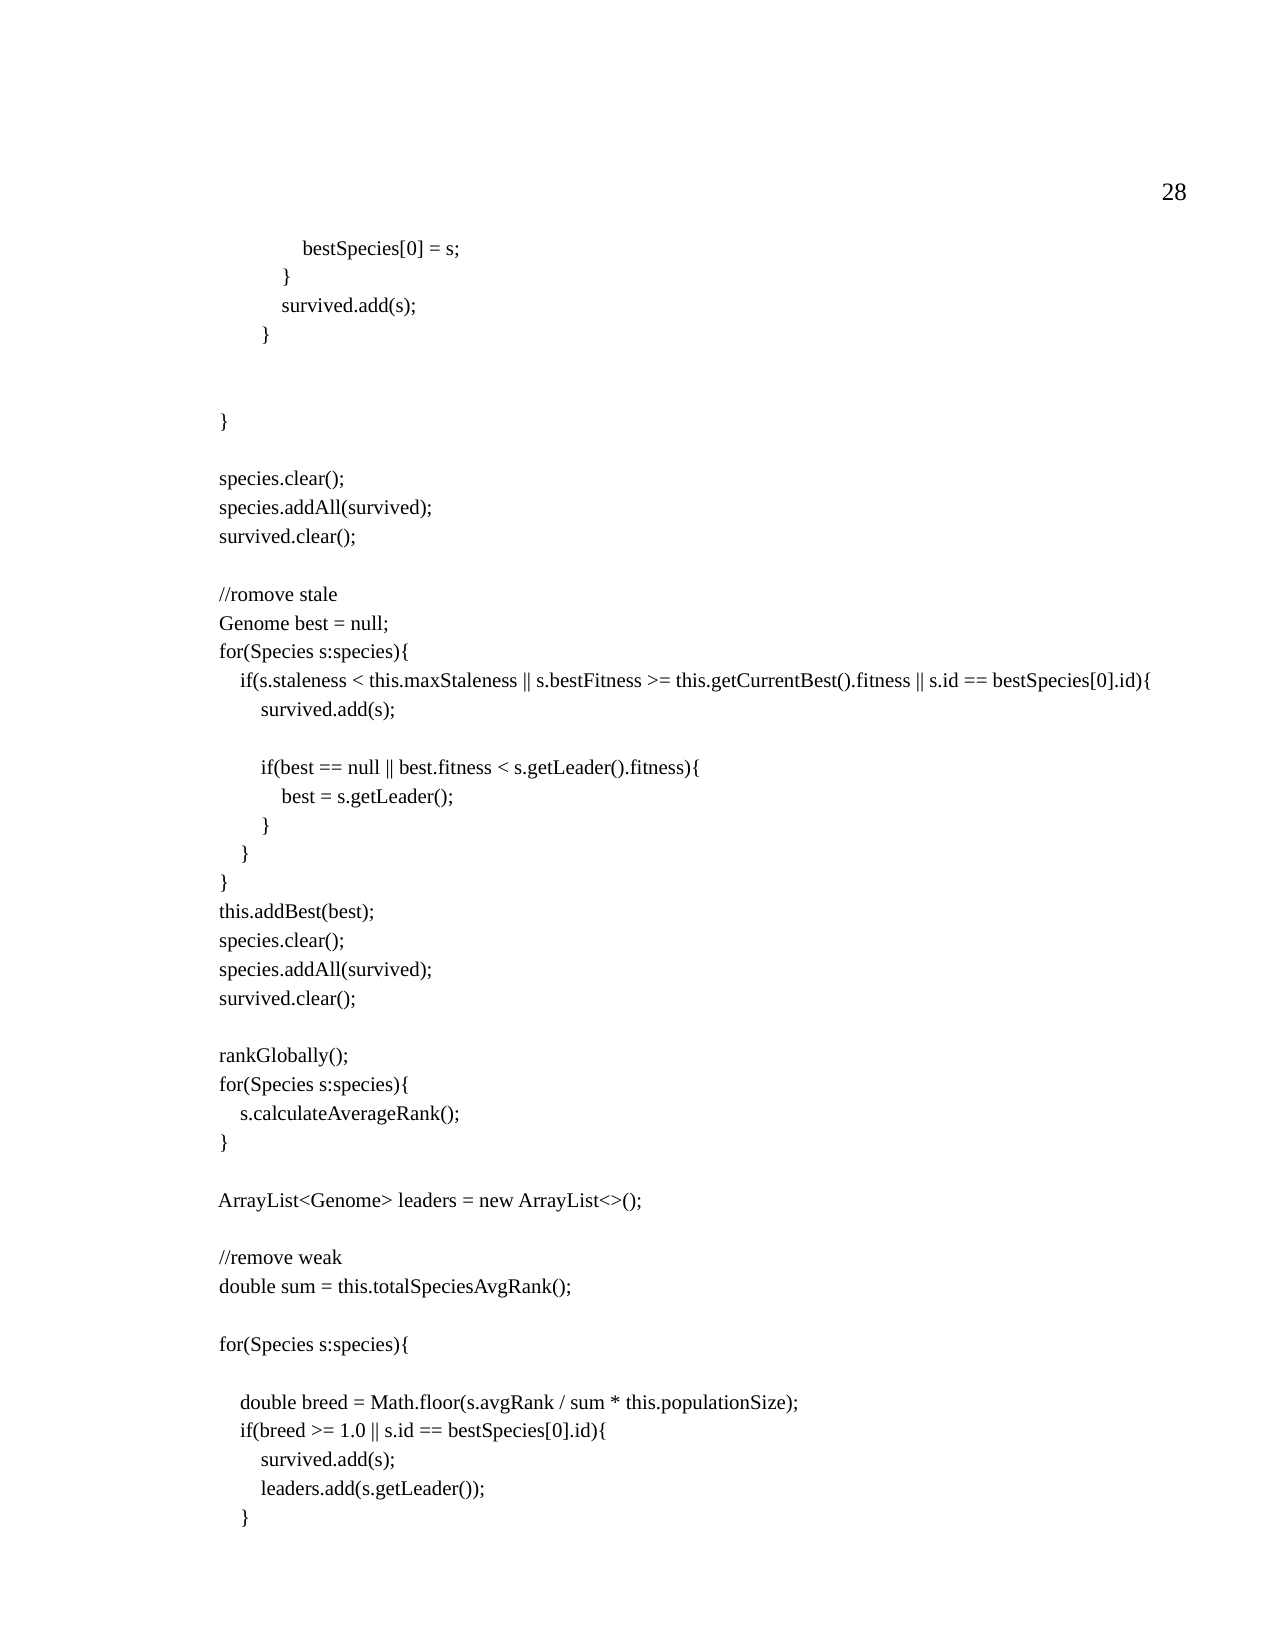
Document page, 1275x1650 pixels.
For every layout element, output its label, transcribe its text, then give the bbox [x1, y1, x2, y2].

text double sum = this.totalSpeciesAvgRank(); [177, 1274, 1186, 1298]
text //remove weak [177, 1245, 1186, 1269]
text species.clear(); [177, 466, 1186, 490]
text } [177, 408, 1186, 433]
text if(breed >= 1.0 || s.id == bestSpecies[0].id){ [177, 1418, 1186, 1442]
text if(s.staleness < this.maxStaleness || s.bestFitness >= this.getCurrentBest().fitness || s.id == bestSpecies[0].id){ [177, 668, 1186, 692]
text ArrayList<Genome> leaders = new ArrayList<>(); [177, 1188, 1186, 1212]
text s.calculateAverageRank(); [177, 1101, 1186, 1125]
text rankGlobally(); [177, 1043, 1186, 1067]
text } [177, 322, 1186, 346]
text for(Species s:species){ [177, 1332, 1186, 1356]
text Genome best = null; [177, 611, 1186, 634]
text } [177, 812, 1186, 837]
text if(best == null || best.fitness < s.getLeader().fitness){ [177, 755, 1186, 779]
text } [177, 264, 1186, 288]
text best = s.getLeader(); [177, 784, 1186, 808]
text } [177, 841, 1186, 865]
text survived.clear(); [177, 524, 1186, 548]
text this.addBest(best); [177, 899, 1186, 923]
text leaders.add(s.getLeader()); [177, 1476, 1186, 1500]
text //romove stale [177, 582, 1186, 606]
text species.clear(); [177, 928, 1186, 952]
text for(Species s:species){ [177, 1072, 1186, 1096]
text survived.add(s); [177, 697, 1186, 721]
text survived.add(s); [177, 293, 1186, 317]
text } [177, 870, 1186, 894]
text } [177, 1130, 1186, 1154]
text } [177, 1505, 1186, 1529]
text survived.add(s); [177, 1447, 1186, 1471]
text species.addAll(survived); [177, 495, 1186, 519]
text bestSpecies[0] = s; [177, 235, 1186, 259]
text double breed = Math.floor(s.avgRank / sum * this.populationSize); [177, 1389, 1186, 1414]
text for(Species s:species){ [177, 639, 1186, 663]
text species.addAll(survived); [177, 957, 1186, 981]
text survived.clear(); [177, 986, 1186, 1010]
